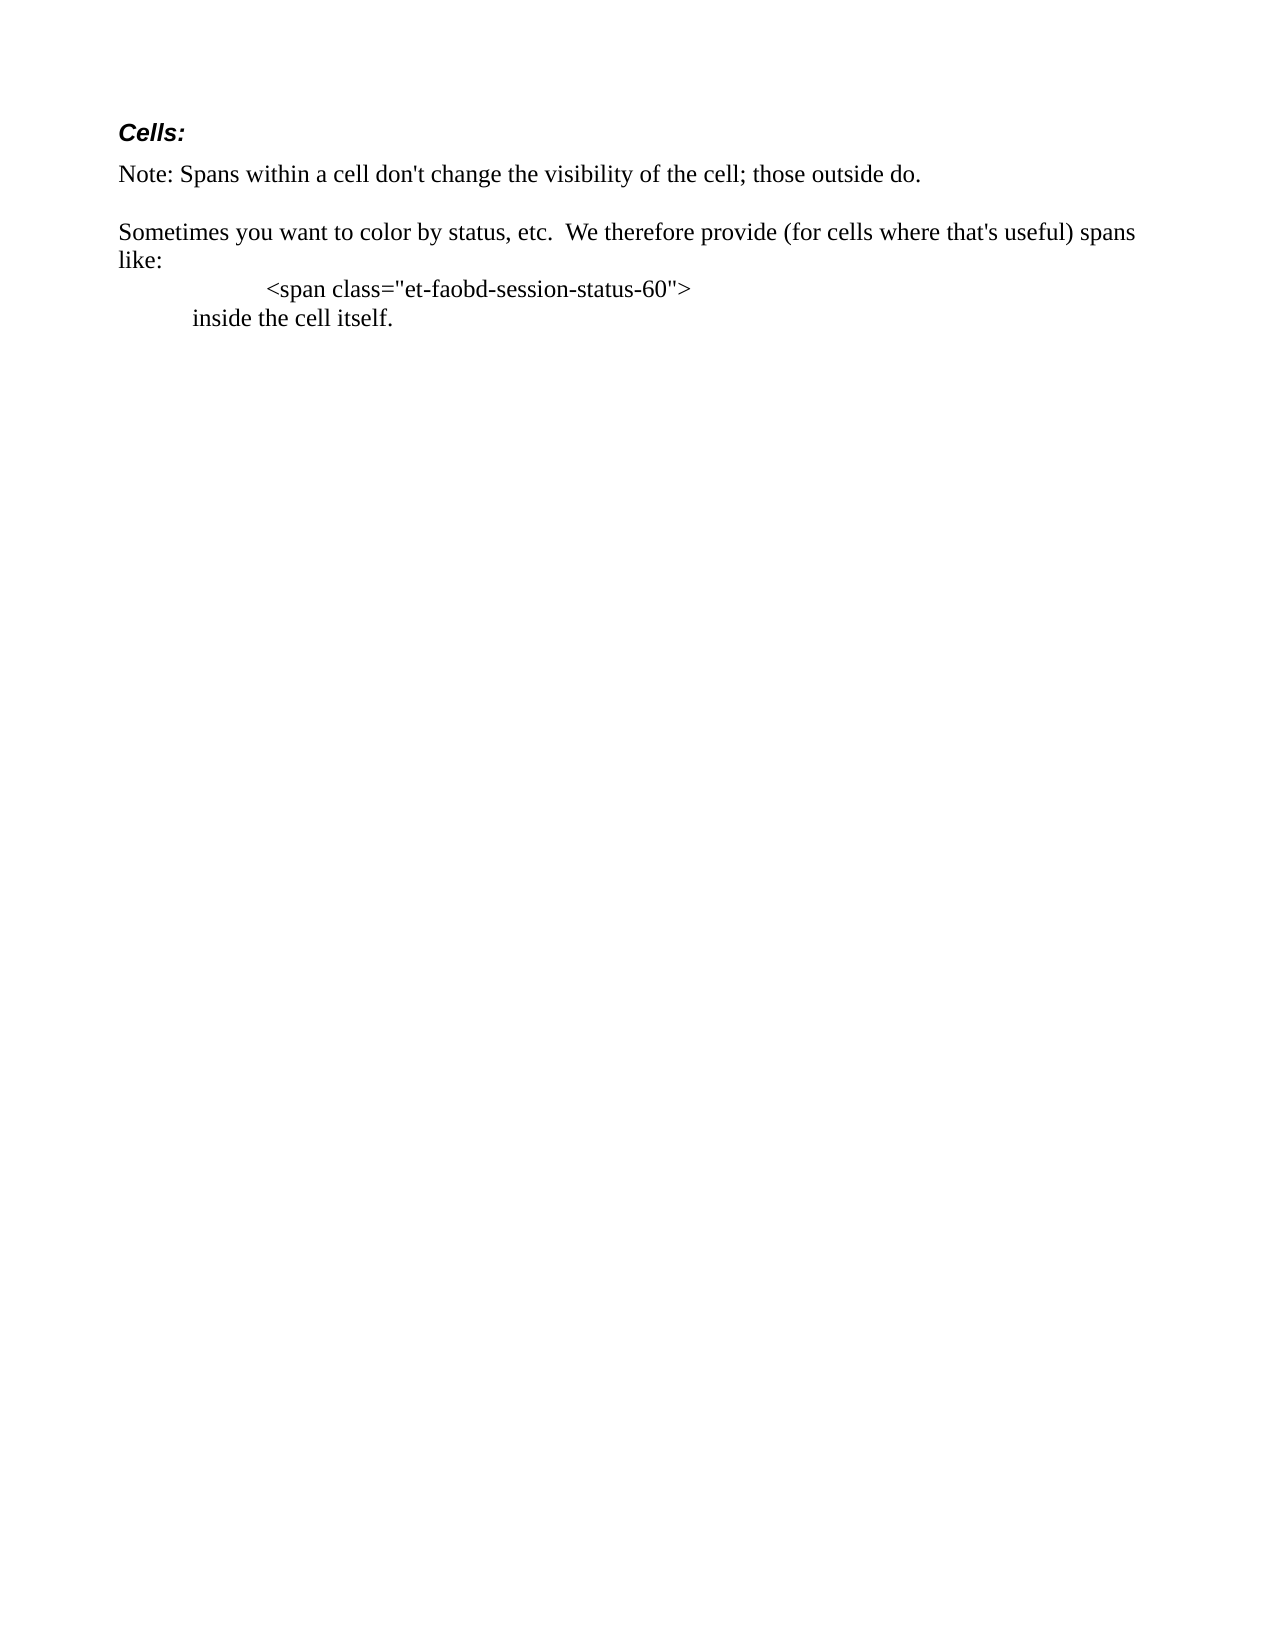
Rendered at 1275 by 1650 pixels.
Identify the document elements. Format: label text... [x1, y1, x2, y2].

text <span class="et-faobd-session-status-60"> [118, 274, 1157, 303]
text Sometimes you want to color by status, etc. We therefore provide (for cells where that's useful) spans like: [118, 217, 1157, 274]
subtitle Cells: [118, 118, 1157, 147]
text inside the cell itself. [118, 303, 1157, 332]
text Note: Spans within a cell don't change the visibility of the cell; those outside do. [118, 159, 1157, 188]
